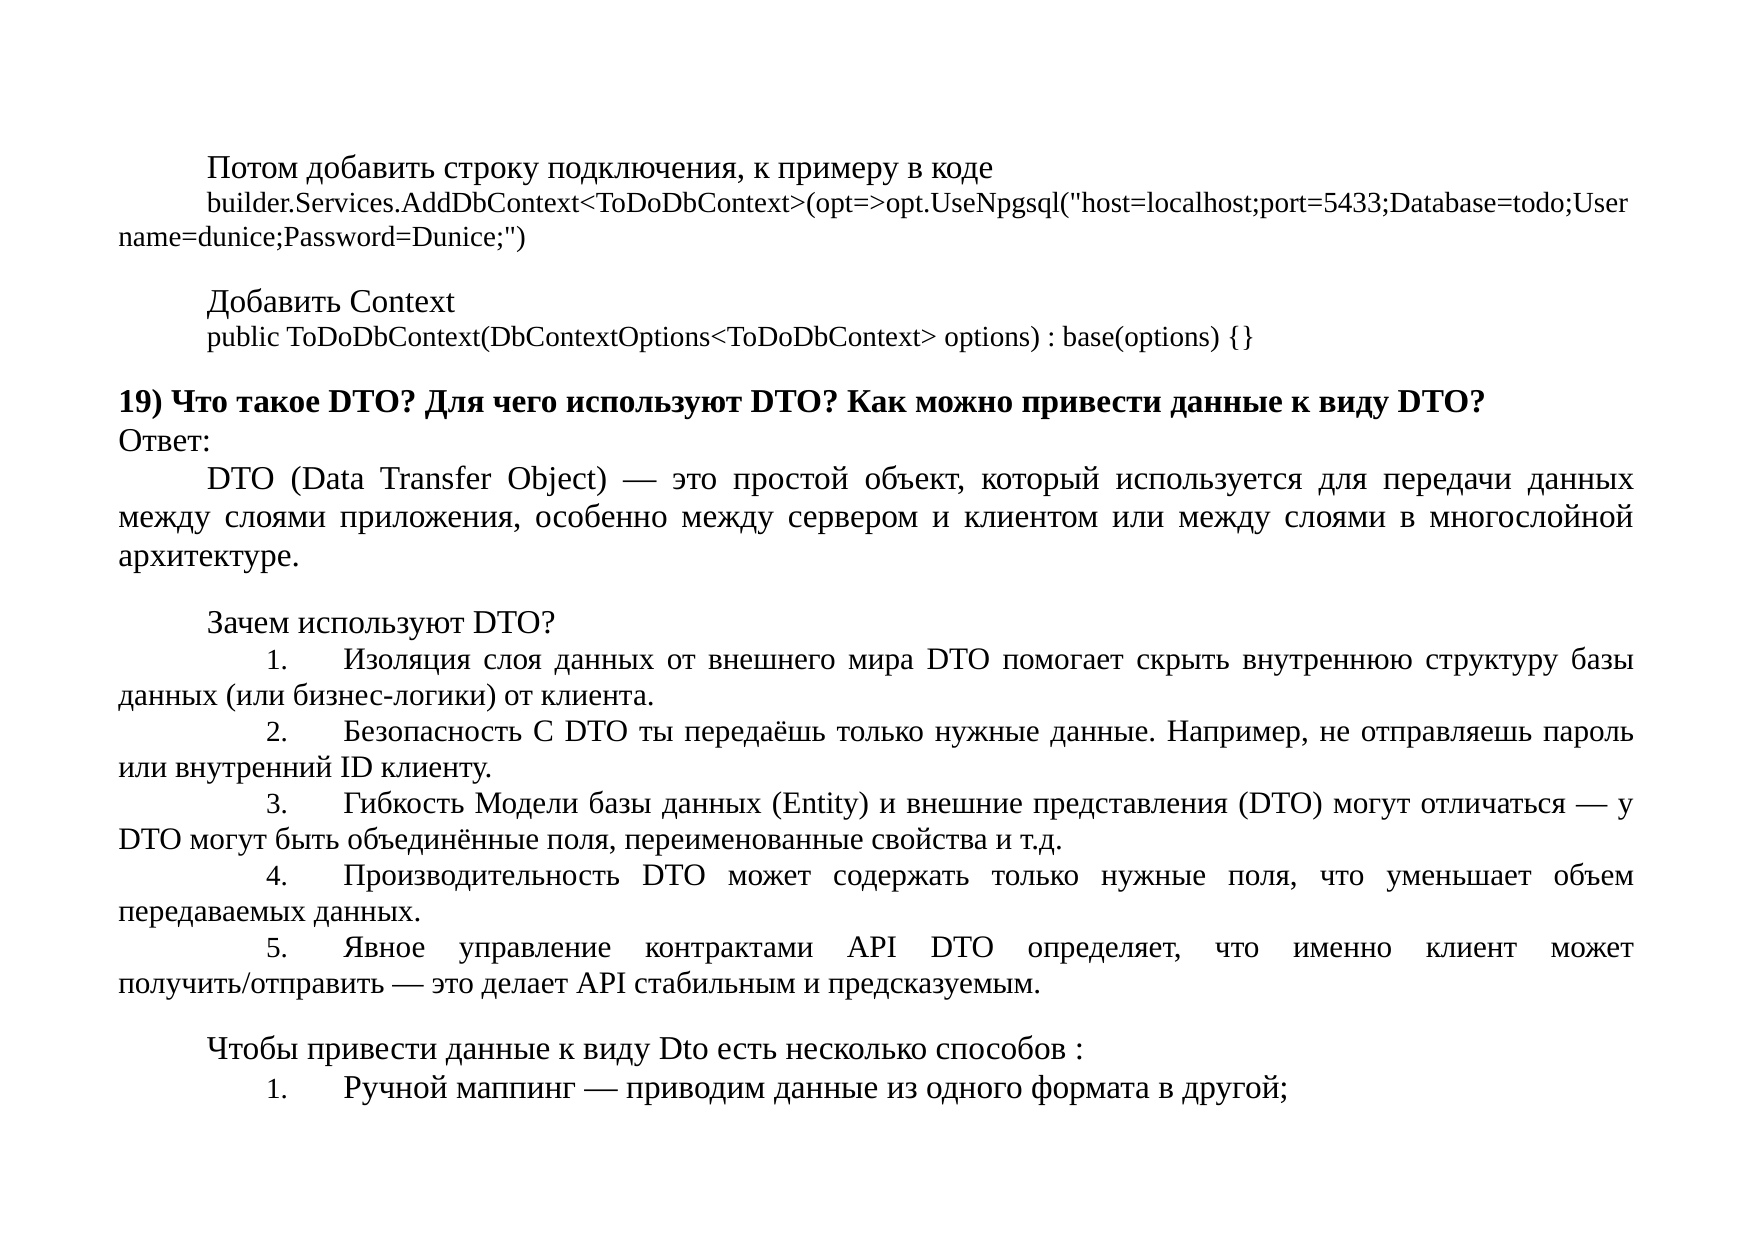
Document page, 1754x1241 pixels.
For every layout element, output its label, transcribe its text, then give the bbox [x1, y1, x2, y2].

list Изоляция слоя данных от внешнего мира DTO помогает скрыть внутреннюю структуру базы данных (или бизнес-логики) от клиента. [118, 640, 1636, 712]
list Гибкость Модели базы данных (Entity) и внешние представления (DTO) могут отличаться — у DTO могут быть объединённые поля, переименованные свойства и т.д. [118, 784, 1636, 856]
text Ответ: [118, 420, 1636, 458]
text Добавить Context [118, 281, 1636, 319]
text public ToDoDbContext(DbContextOptions<ToDoDbContext> options) : base(options) {} [118, 319, 1636, 353]
text DTO (Data Transfer Object) — это простой объект, который используется для передачи данных между слоями приложения, особенно между сервером и клиентом или между слоями в многослойной архитектуре. [118, 458, 1636, 573]
list Ручной маппинг — приводим данные из одного формата в другой; [118, 1067, 1636, 1105]
text builder.Services.AddDbContext<ToDoDbContext>(opt=>opt.UseNpgsql("host=localhost;port=5433;Database=todo;Username=dunice;Password=Dunice;") [118, 185, 1636, 252]
list Производительность DTO может содержать только нужные поля, что уменьшает объем передаваемых данных. [118, 856, 1636, 928]
list Безопасность С DTO ты передаёшь только нужные данные. Например, не отправляешь пароль или внутренний ID клиенту. [118, 712, 1636, 784]
text Зачем используют DTO? [118, 602, 1636, 640]
text 19) Что такое DTO? Для чего используют DTO? Как можно привести данные к виду DTO? [118, 382, 1636, 420]
list Явное управление контрактами API DTO определяет, что именно клиент может получить/отправить — это делает API стабильным и предсказуемым. [118, 928, 1636, 1000]
text Чтобы привести данные к виду Dto есть несколько способов : [118, 1028, 1636, 1067]
text Потом добавить строку подключения, к примеру в коде [118, 147, 1636, 185]
